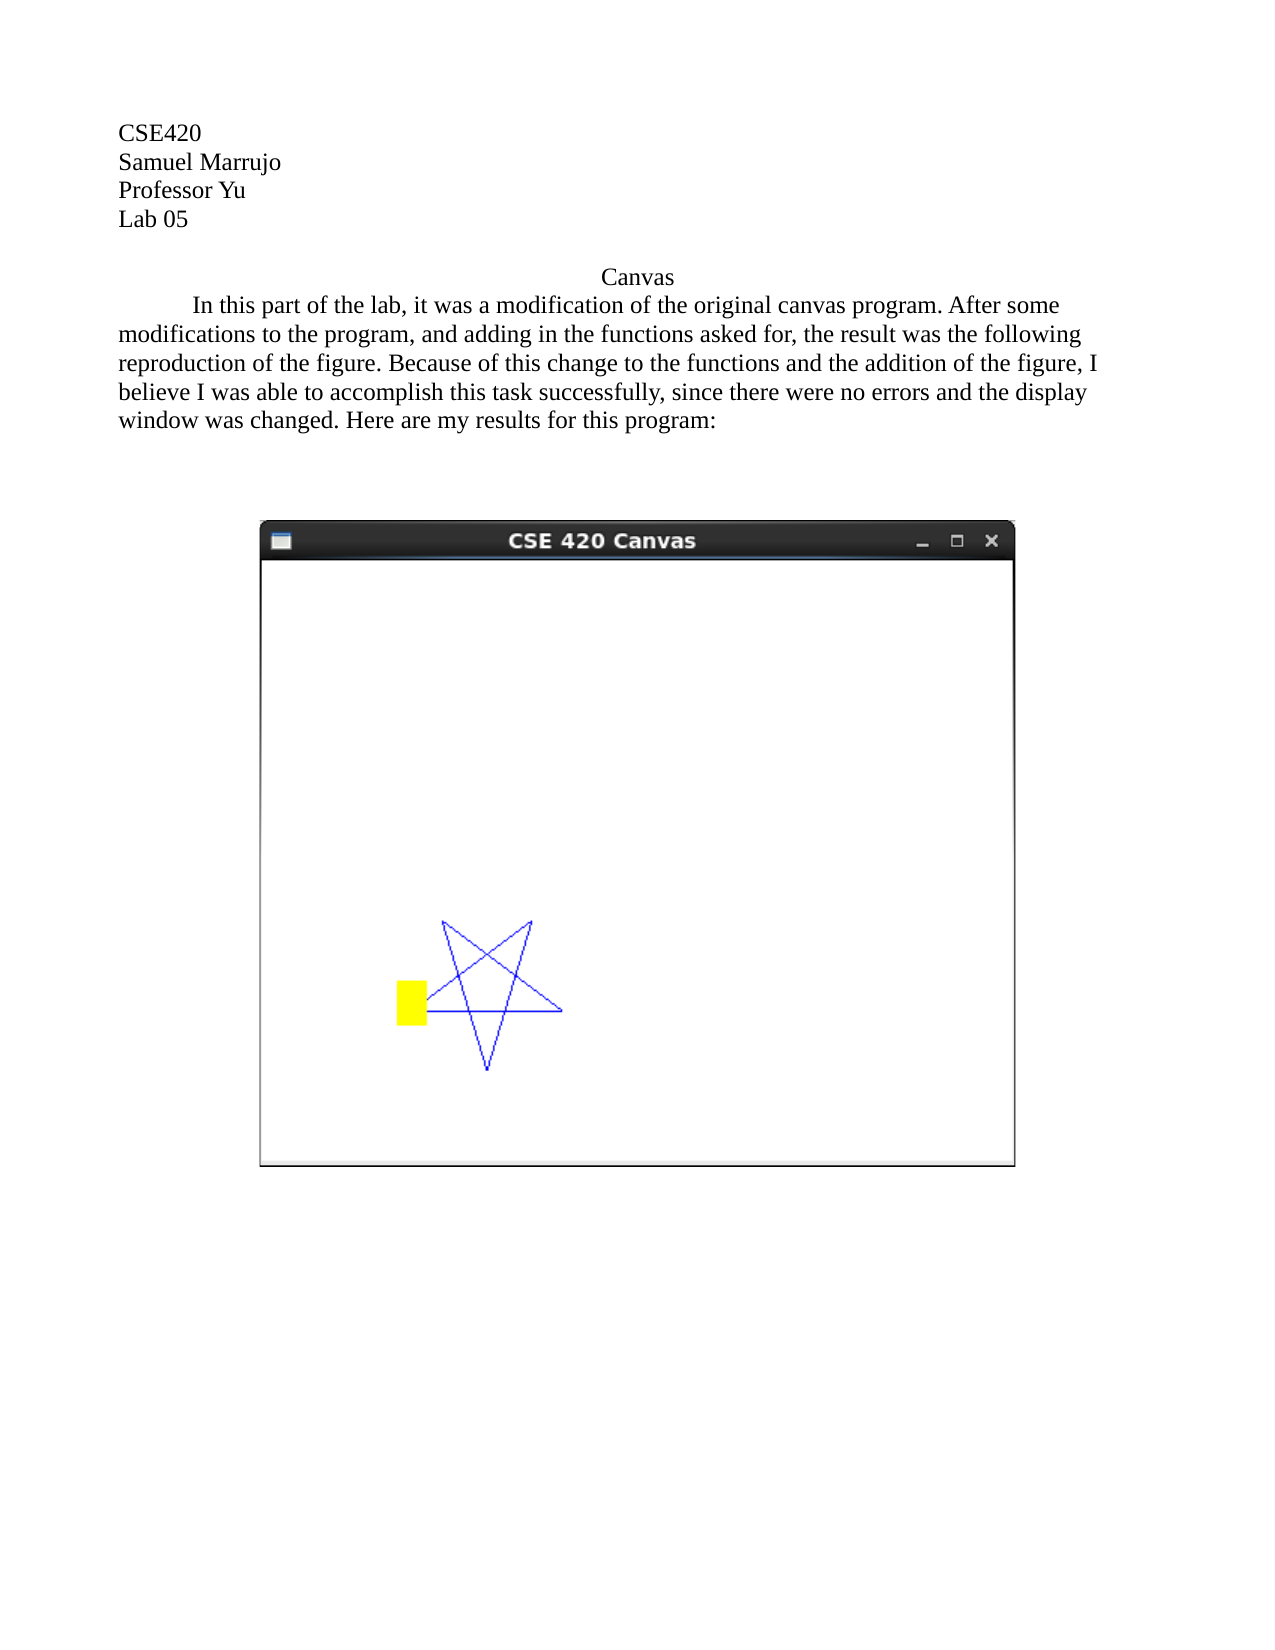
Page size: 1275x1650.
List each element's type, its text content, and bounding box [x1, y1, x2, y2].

text Samuel Marrujo [118, 147, 1157, 176]
text Professor Yu [118, 176, 1157, 204]
text Lab 05 [118, 204, 1157, 233]
text In this part of the lab, it was a modification of the original canvas program. After some modifications to the program, and adding in the functions asked for, the result was the following reproduction of the figure. Because of this change to the functions and the addition of the figure, I believe I was able to accomplish this task successfully, since there were no errors and the display window was changed. Here are my results for this program: [118, 291, 1157, 434]
text CSE420 [118, 118, 1157, 147]
picture [259, 520, 1016, 1167]
text Canvas [118, 262, 1157, 291]
